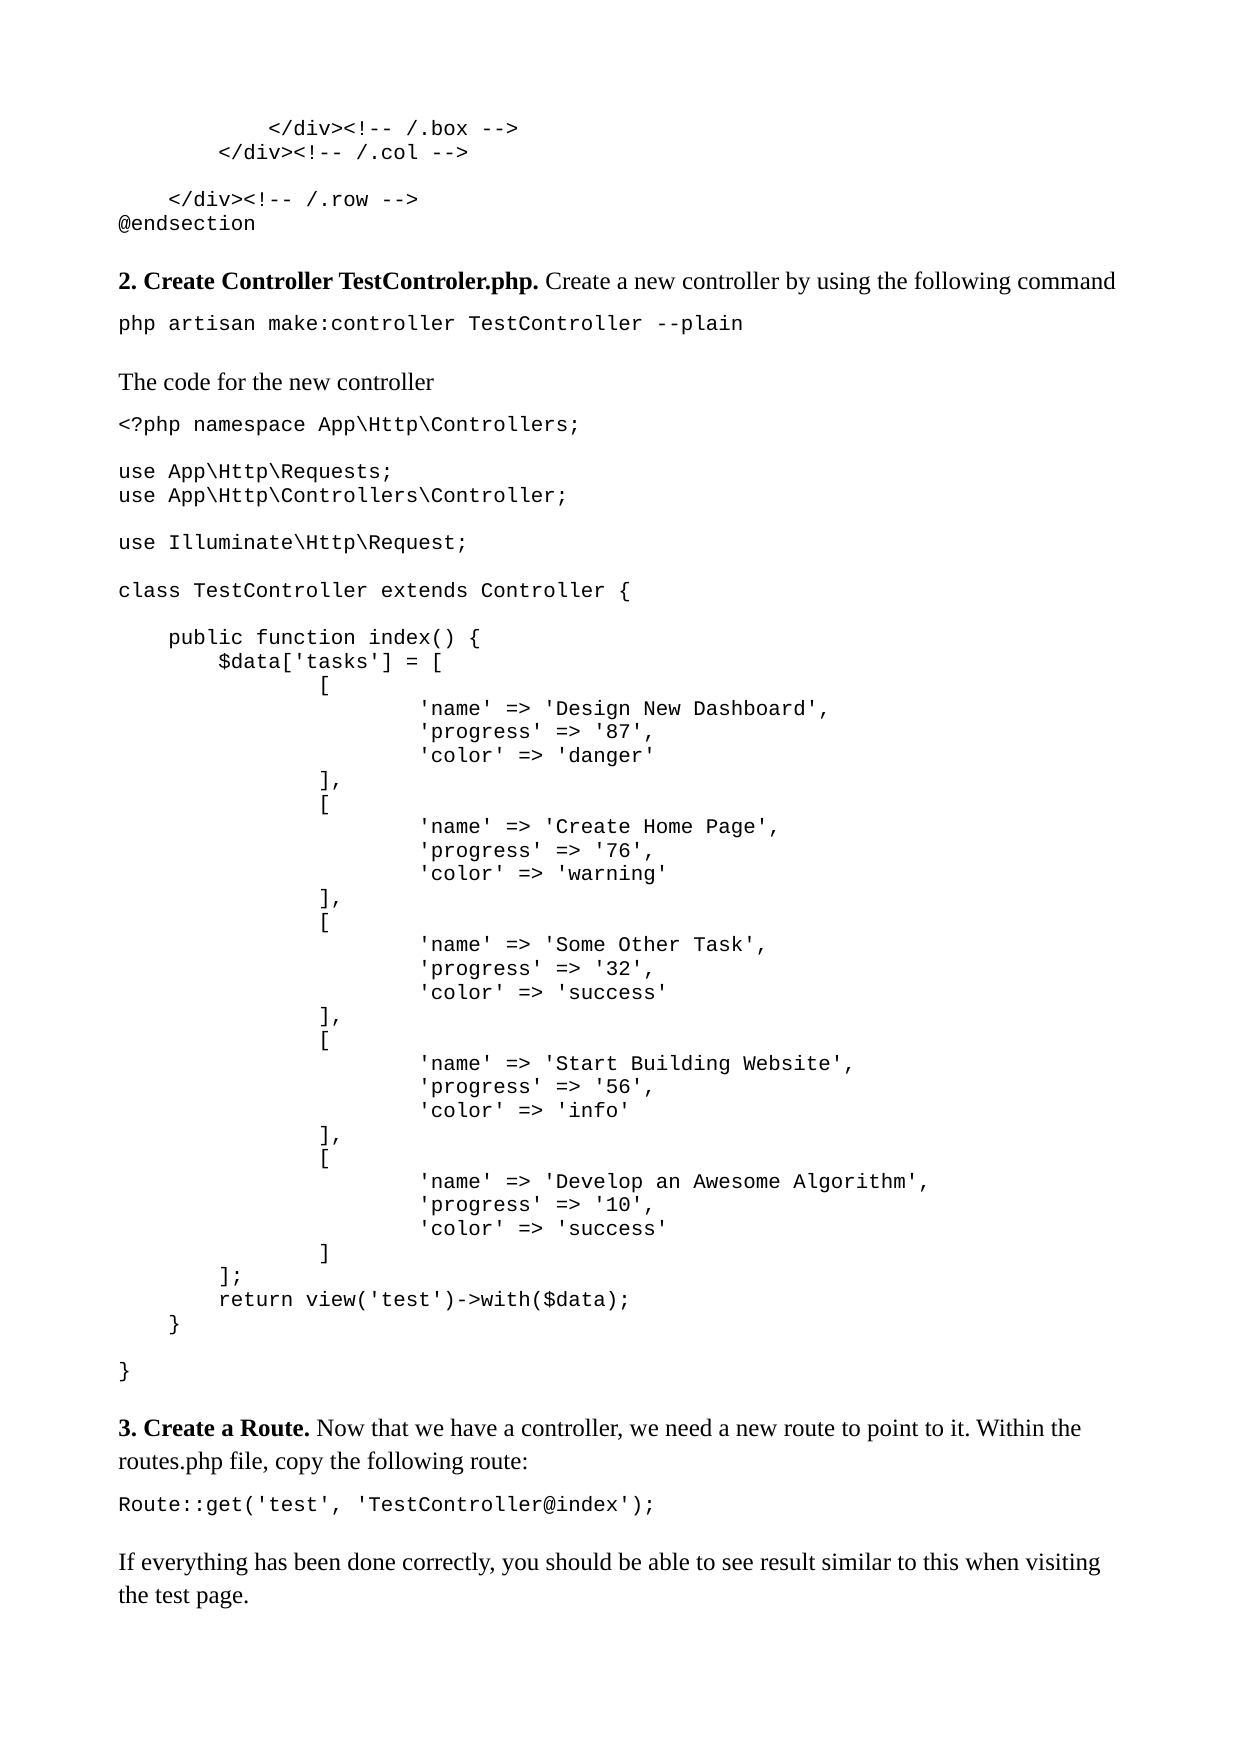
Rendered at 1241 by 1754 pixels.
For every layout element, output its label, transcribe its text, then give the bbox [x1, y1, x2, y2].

text ] [118, 1242, 1122, 1265]
text The code for the new controller [118, 367, 1122, 395]
text use Illuminate\Http\Request; [118, 532, 1122, 556]
text @endsection [118, 213, 1122, 236]
text 'name' => 'Some Other Task', [118, 934, 1122, 958]
text </div><!-- /.row --> [118, 189, 1122, 213]
text 'color' => 'success' [118, 1218, 1122, 1242]
text [ [118, 1029, 1122, 1053]
text 2. Create Controller TestControler.php. Create a new controller by using the following command [118, 266, 1122, 294]
text [ [118, 911, 1122, 934]
text </div><!-- /.col --> [118, 142, 1122, 165]
text ]; [118, 1265, 1122, 1289]
text [ [118, 792, 1122, 816]
text ], [118, 769, 1122, 792]
text use App\Http\Controllers\Controller; [118, 485, 1122, 509]
text <?php namespace App\Http\Controllers; [118, 414, 1122, 438]
text 'color' => 'success' [118, 982, 1122, 1005]
text </div><!-- /.box --> [118, 118, 1122, 142]
text php artisan make:controller TestController --plain [118, 313, 1122, 337]
text ], [118, 1005, 1122, 1029]
text ], [118, 887, 1122, 911]
text Route::get('test', 'TestController@index'); [118, 1494, 1122, 1517]
text 'progress' => '56', [118, 1076, 1122, 1100]
text [ [118, 674, 1122, 698]
text 'color' => 'warning' [118, 863, 1122, 887]
text 'progress' => '87', [118, 722, 1122, 745]
text 'color' => 'danger' [118, 745, 1122, 769]
text 'name' => 'Create Home Page', [118, 816, 1122, 840]
text class TestController extends Controller { [118, 580, 1122, 603]
text 'progress' => '32', [118, 958, 1122, 982]
text 'name' => 'Start Building Website', [118, 1053, 1122, 1076]
text 'color' => 'info' [118, 1100, 1122, 1123]
text [ [118, 1147, 1122, 1171]
text 'name' => 'Design New Dashboard', [118, 698, 1122, 722]
text 'progress' => '76', [118, 840, 1122, 863]
text use App\Http\Requests; [118, 461, 1122, 485]
text $data['tasks'] = [ [118, 651, 1122, 674]
text public function index() { [118, 627, 1122, 651]
text 3. Create a Route. Now that we have a controller, we need a new route to point to it. Within the routes.php file, copy the following route: [118, 1413, 1122, 1475]
text If everything has been done correctly, you should be able to see result similar to this when visiting the test page. [118, 1547, 1122, 1609]
text 'name' => 'Develop an Awesome Algorithm', [118, 1171, 1122, 1194]
text ], [118, 1123, 1122, 1147]
text 'progress' => '10', [118, 1194, 1122, 1218]
text return view('test')->with($data); [118, 1289, 1122, 1313]
text } [118, 1313, 1122, 1336]
text } [118, 1360, 1122, 1384]
